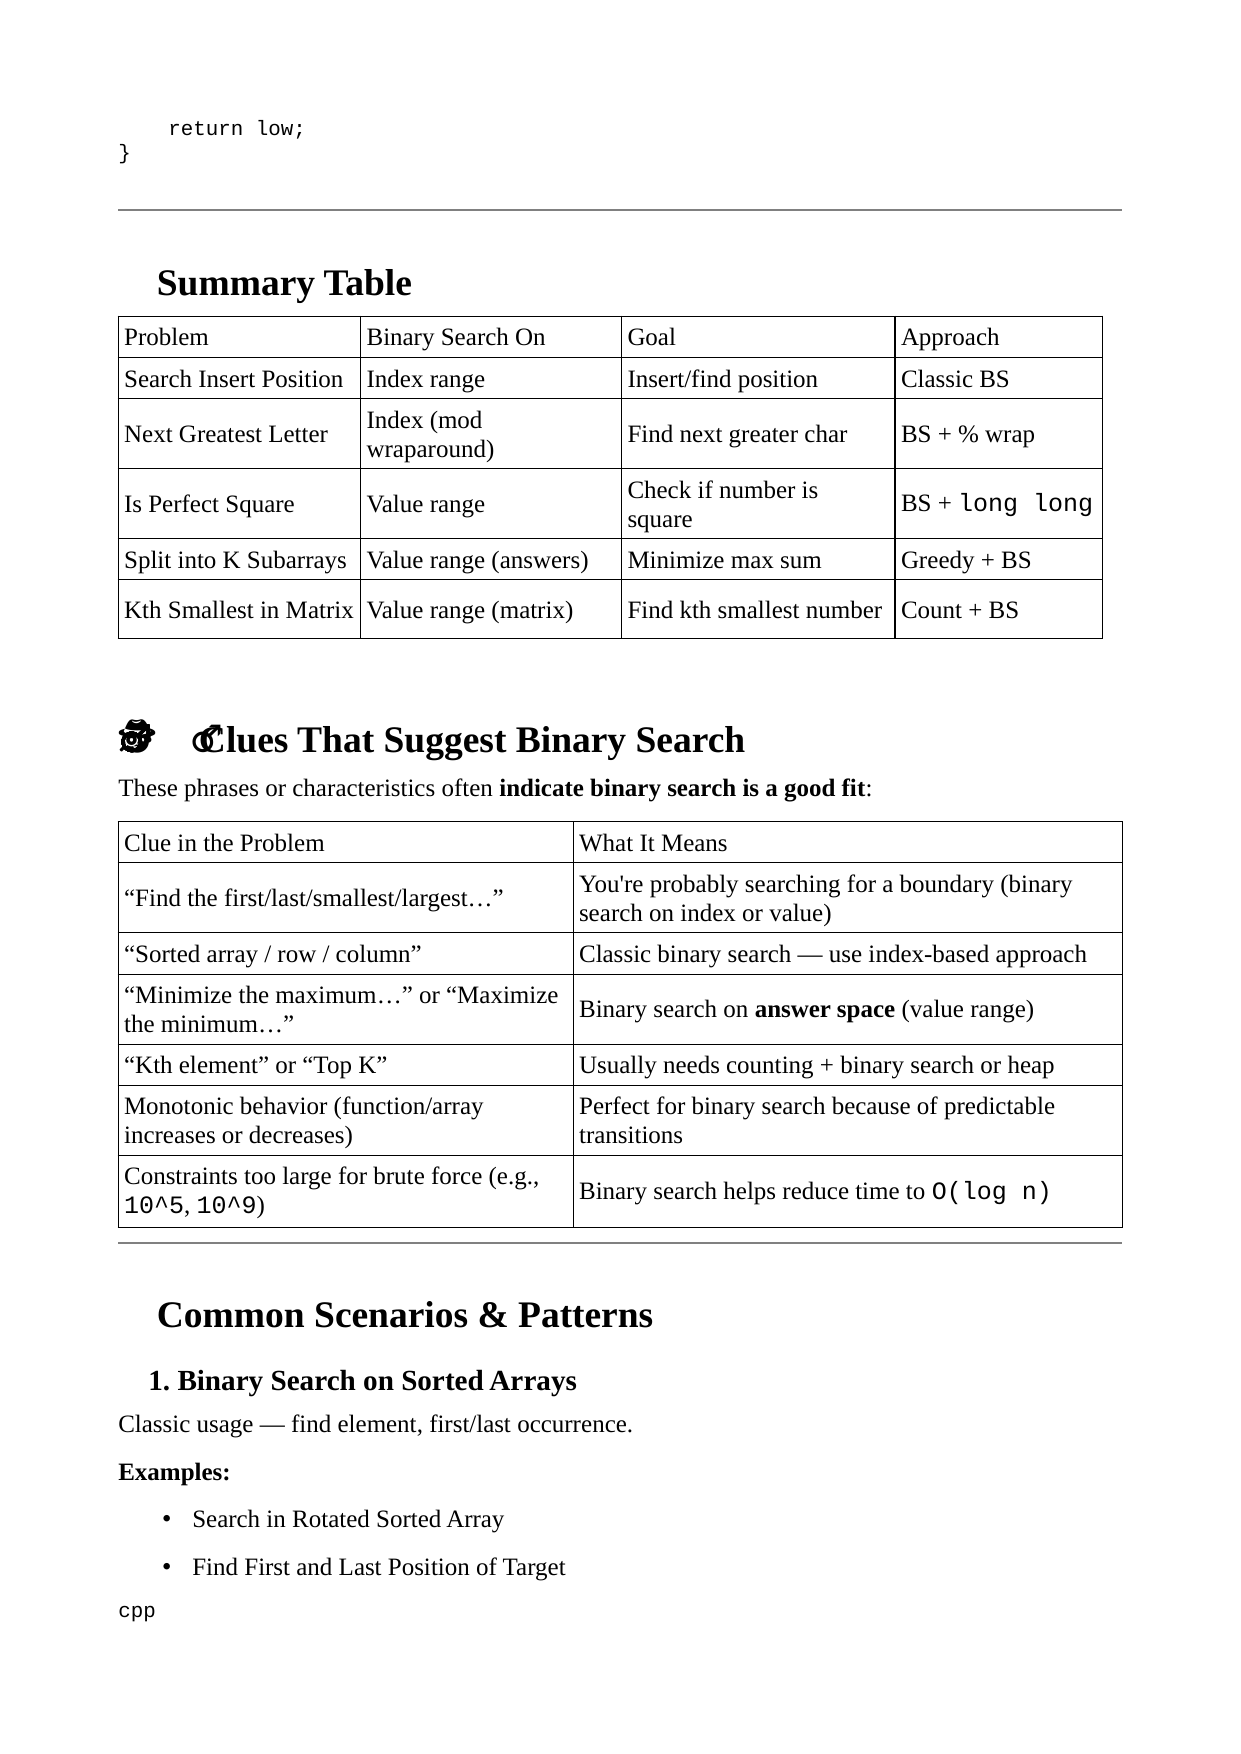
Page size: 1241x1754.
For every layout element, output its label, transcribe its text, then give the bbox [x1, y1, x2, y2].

list Find First and Last Position of Target [162, 1552, 1122, 1581]
table_cell Index (mod wraparound) [361, 399, 621, 468]
table_header What It Means [574, 822, 1122, 862]
table_cell Insert/find position [622, 358, 894, 398]
table_cell You're probably searching for a boundary (binary search on index or value) [574, 863, 1122, 932]
table_cell Binary search helps reduce time to O(log n) [574, 1156, 1122, 1227]
table_cell Classic binary search — use index-based approach [574, 933, 1122, 973]
subtitle ✅ 1. Binary Search on Sorted Arrays [118, 1363, 1122, 1397]
table_cell Constraints too large for brute force (e.g., 10^5, 10^9) [119, 1156, 573, 1227]
table_cell Usually needs counting + binary search or heap [574, 1045, 1122, 1085]
text return low; [118, 118, 1122, 142]
table_header Goal [622, 317, 894, 357]
table_cell Perfect for binary search because of predictable transitions [574, 1086, 1122, 1155]
text Classic usage — find element, first/last occurrence. [118, 1409, 1122, 1438]
table_cell Value range (matrix) [361, 580, 621, 638]
list Search in Rotated Sorted Array [162, 1504, 1122, 1533]
table_cell Search Insert Position [119, 358, 360, 398]
table_cell Classic BS [896, 358, 1102, 398]
table_cell BS + % wrap [896, 399, 1102, 468]
table_header Clue in the Problem [119, 822, 573, 862]
table_cell Binary search on answer space (value range) [574, 975, 1122, 1043]
subtitle 🔄 Common Scenarios & Patterns [118, 1293, 1122, 1336]
table_cell Next Greatest Letter [119, 399, 360, 468]
table_cell Value range (answers) [361, 539, 621, 579]
table_cell BS + long long [896, 469, 1102, 538]
table_header Problem [119, 317, 360, 357]
table_cell “Minimize the maximum…” or “Maximize the minimum…” [119, 975, 573, 1043]
table_cell Minimize max sum [622, 539, 894, 579]
text Examples: [118, 1457, 1122, 1486]
table_cell Kth Smallest in Matrix [119, 580, 360, 638]
table_cell Count + BS [896, 580, 1102, 638]
table_cell Value range [361, 469, 621, 538]
table_cell Check if number is square [622, 469, 894, 538]
table_cell Greedy + BS [896, 539, 1102, 579]
table_cell “Sorted array / row / column” [119, 933, 573, 973]
text cpp [118, 1599, 1122, 1623]
table_cell Find kth smallest number [622, 580, 894, 638]
subtitle 🔚 Summary Table [118, 260, 1122, 303]
table_cell Is Perfect Square [119, 469, 360, 538]
table_header Binary Search On [361, 317, 621, 357]
table_cell Monotonic behavior (function/array increases or decreases) [119, 1086, 573, 1155]
table_cell “Find the first/last/smallest/largest…” [119, 863, 573, 932]
table_cell Split into K Subarrays [119, 539, 360, 579]
text } [118, 142, 1122, 165]
text These phrases or characteristics often indicate binary search is a good fit: [118, 773, 1122, 802]
table_header Approach [896, 317, 1102, 357]
table_cell Find next greater char [622, 399, 894, 468]
subtitle 🕵️‍♂️ Clues That Suggest Binary Search [118, 718, 1122, 761]
table_cell “Kth element” or “Top K” [119, 1045, 573, 1085]
table_cell Index range [361, 358, 621, 398]
